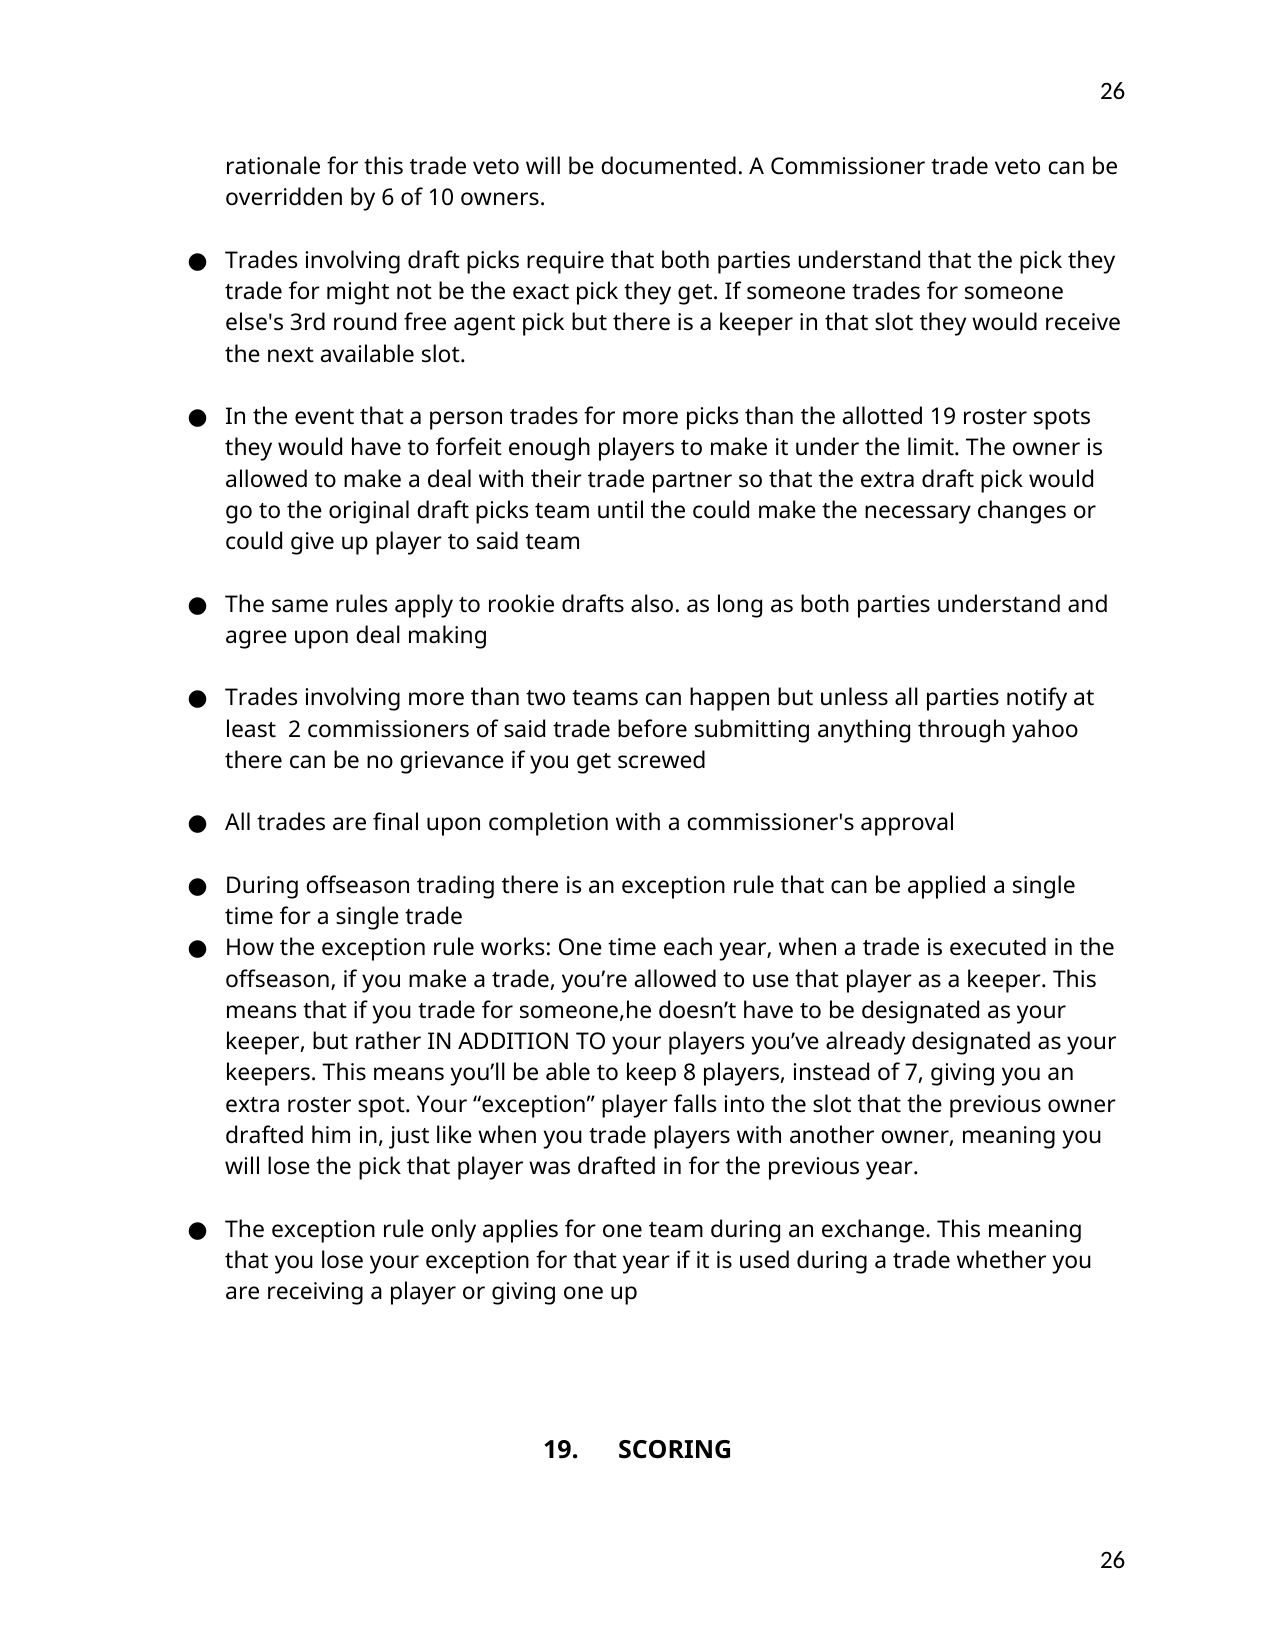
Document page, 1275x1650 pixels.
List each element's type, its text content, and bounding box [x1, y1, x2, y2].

list During offseason trading there is an exception rule that can be applied a single time for a single trade [187, 869, 1125, 931]
list Trades involving draft picks require that both parties understand that the pick they trade for might not be the exact pick they get. If someone trades for someone else's 3rd round free agent pick but there is a keeper in that slot they would receive the next available slot. [187, 244, 1125, 369]
list In the event that a person trades for more picks than the allotted 19 roster spots they would have to forfeit enough players to make it under the limit. The owner is allowed to make a deal with their trade partner so that the extra draft pick would go to the original draft picks team until the could make the necessary changes or could give up player to said team [187, 400, 1125, 556]
list The same rules apply to rookie drafts also. as long as both parties understand and agree upon deal making [187, 587, 1125, 650]
list How the exception rule works: One time each year, when a trade is executed in the offseason, if you make a trade, you’re allowed to use that player as a keeper. This means that if you trade for someone,he doesn’t have to be designated as your keeper, but rather IN ADDITION TO your players you’ve already designated as your keepers. This means you’ll be able to keep 8 players, instead of 7, giving you an extra roster spot. Your “exception” player falls into the slot that the previous owner drafted him in, just like when you trade players with another owner, meaning you will lose the pick that player was drafted in for the previous year. [187, 931, 1125, 1181]
list rationale for this trade veto will be documented. A Commissioner trade veto can be overridden by 6 of 10 owners. [187, 150, 1125, 212]
list Trades involving more than two teams can happen but unless all parties notify at least 2 commissioners of said trade before submitting anything through yahoo there can be no grievance if you get screwed [187, 681, 1125, 775]
list The exception rule only applies for one team during an exchange. This meaning that you lose your exception for that year if it is used during a trade whether you are receiving a player or giving one up [187, 1212, 1125, 1306]
list All trades are final upon completion with a commissioner's approval [187, 806, 1125, 837]
text 19. SCORING [150, 1431, 1125, 1465]
